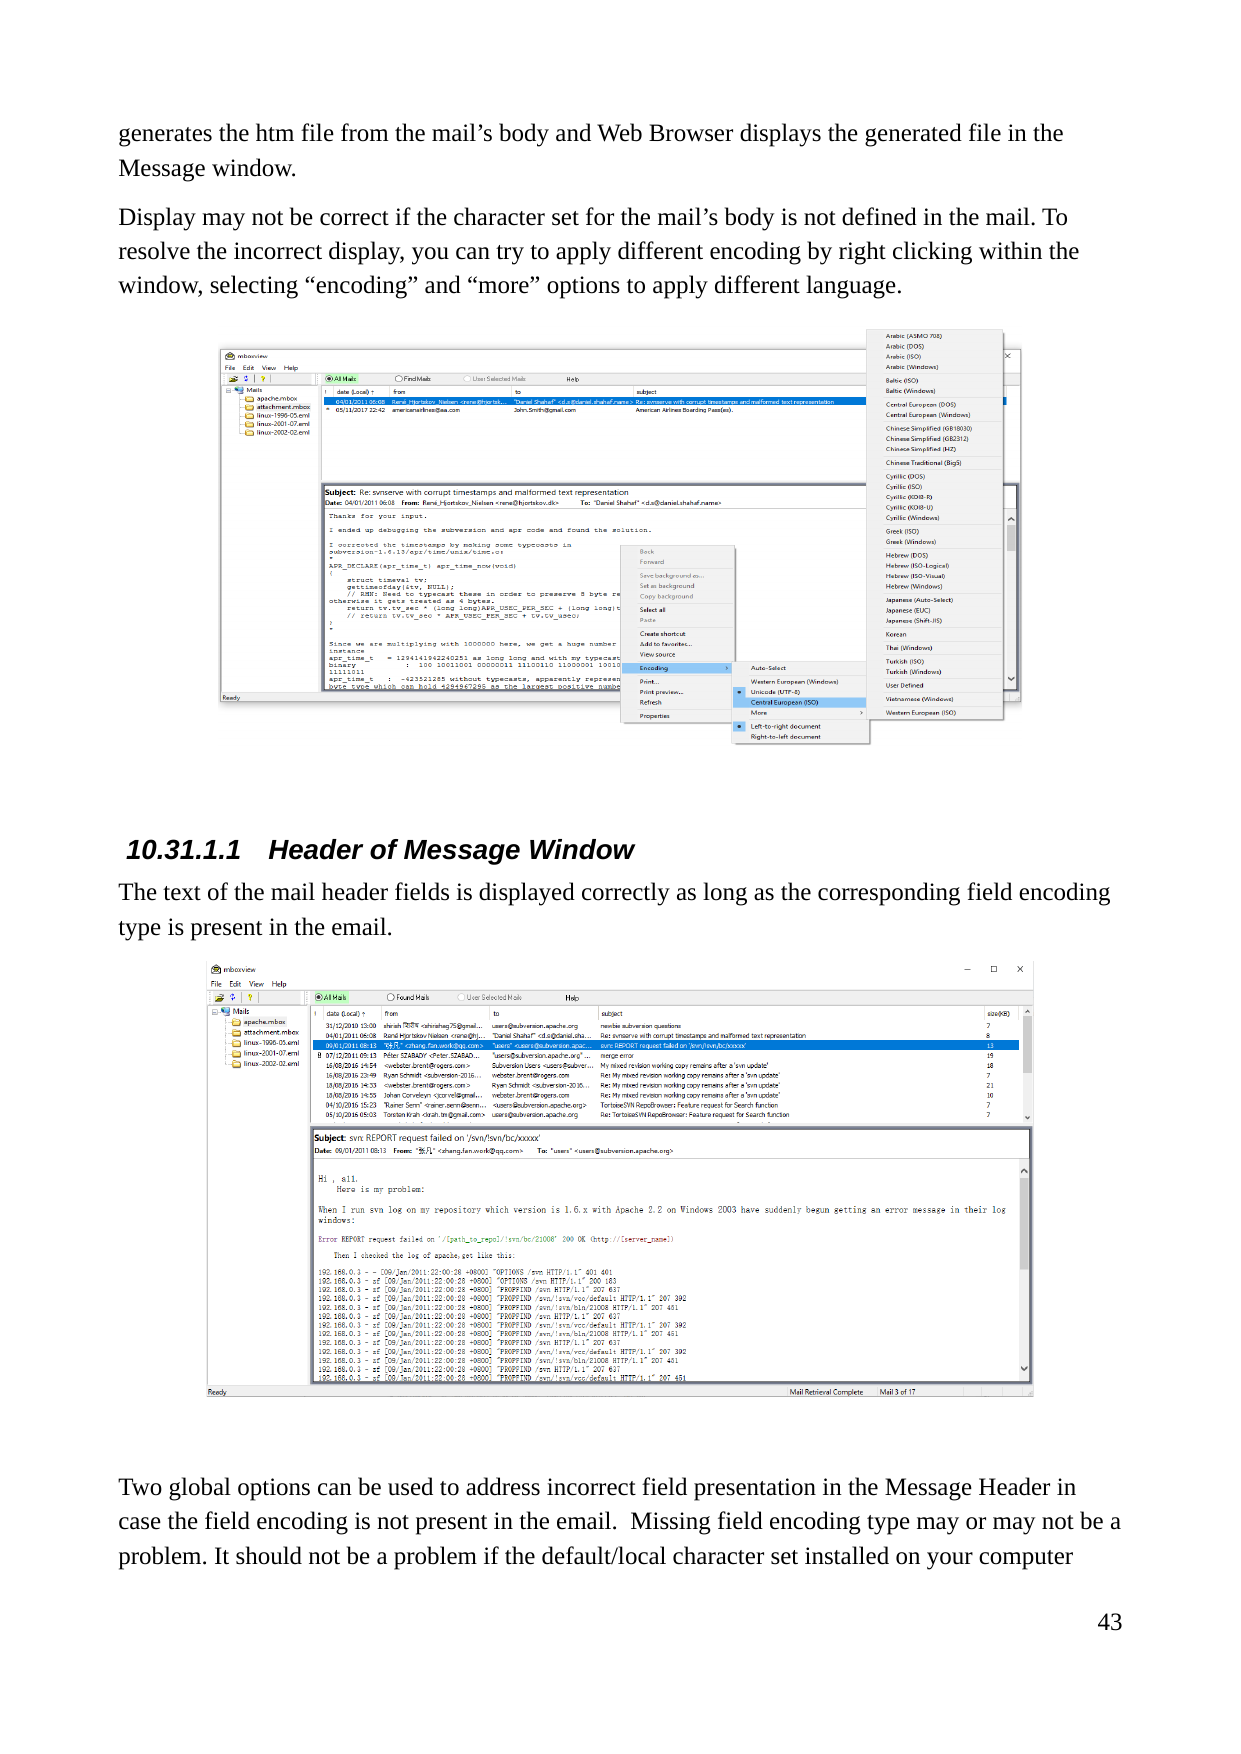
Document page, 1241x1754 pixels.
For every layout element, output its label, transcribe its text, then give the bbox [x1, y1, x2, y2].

picture [206, 961, 1034, 1397]
text Display may not be correct if the character set for the mail’s body is not defined in the mail. To resolve the incorrect display, you can try to apply different encoding by right clicking within the window, selecting “encoding” and “more” options to apply different language. [118, 202, 1122, 299]
text generates the htm file from the mail’s body and Web Browser displays the generated file in the Message window. [118, 118, 1122, 181]
picture [218, 319, 1023, 746]
text The text of the mail header fields is displayed correctly as long as the corresponding field encoding type is present in the email. [118, 877, 1122, 941]
subtitle Header of Message Window [118, 833, 1122, 865]
text Two global options can be used to address incorrect field presentation in the Message Header in case the field encoding is not present in the email. Missing field encoding type may or may not be a problem. It should not be a problem if the default/local character set installed on your computer [118, 1472, 1122, 1569]
